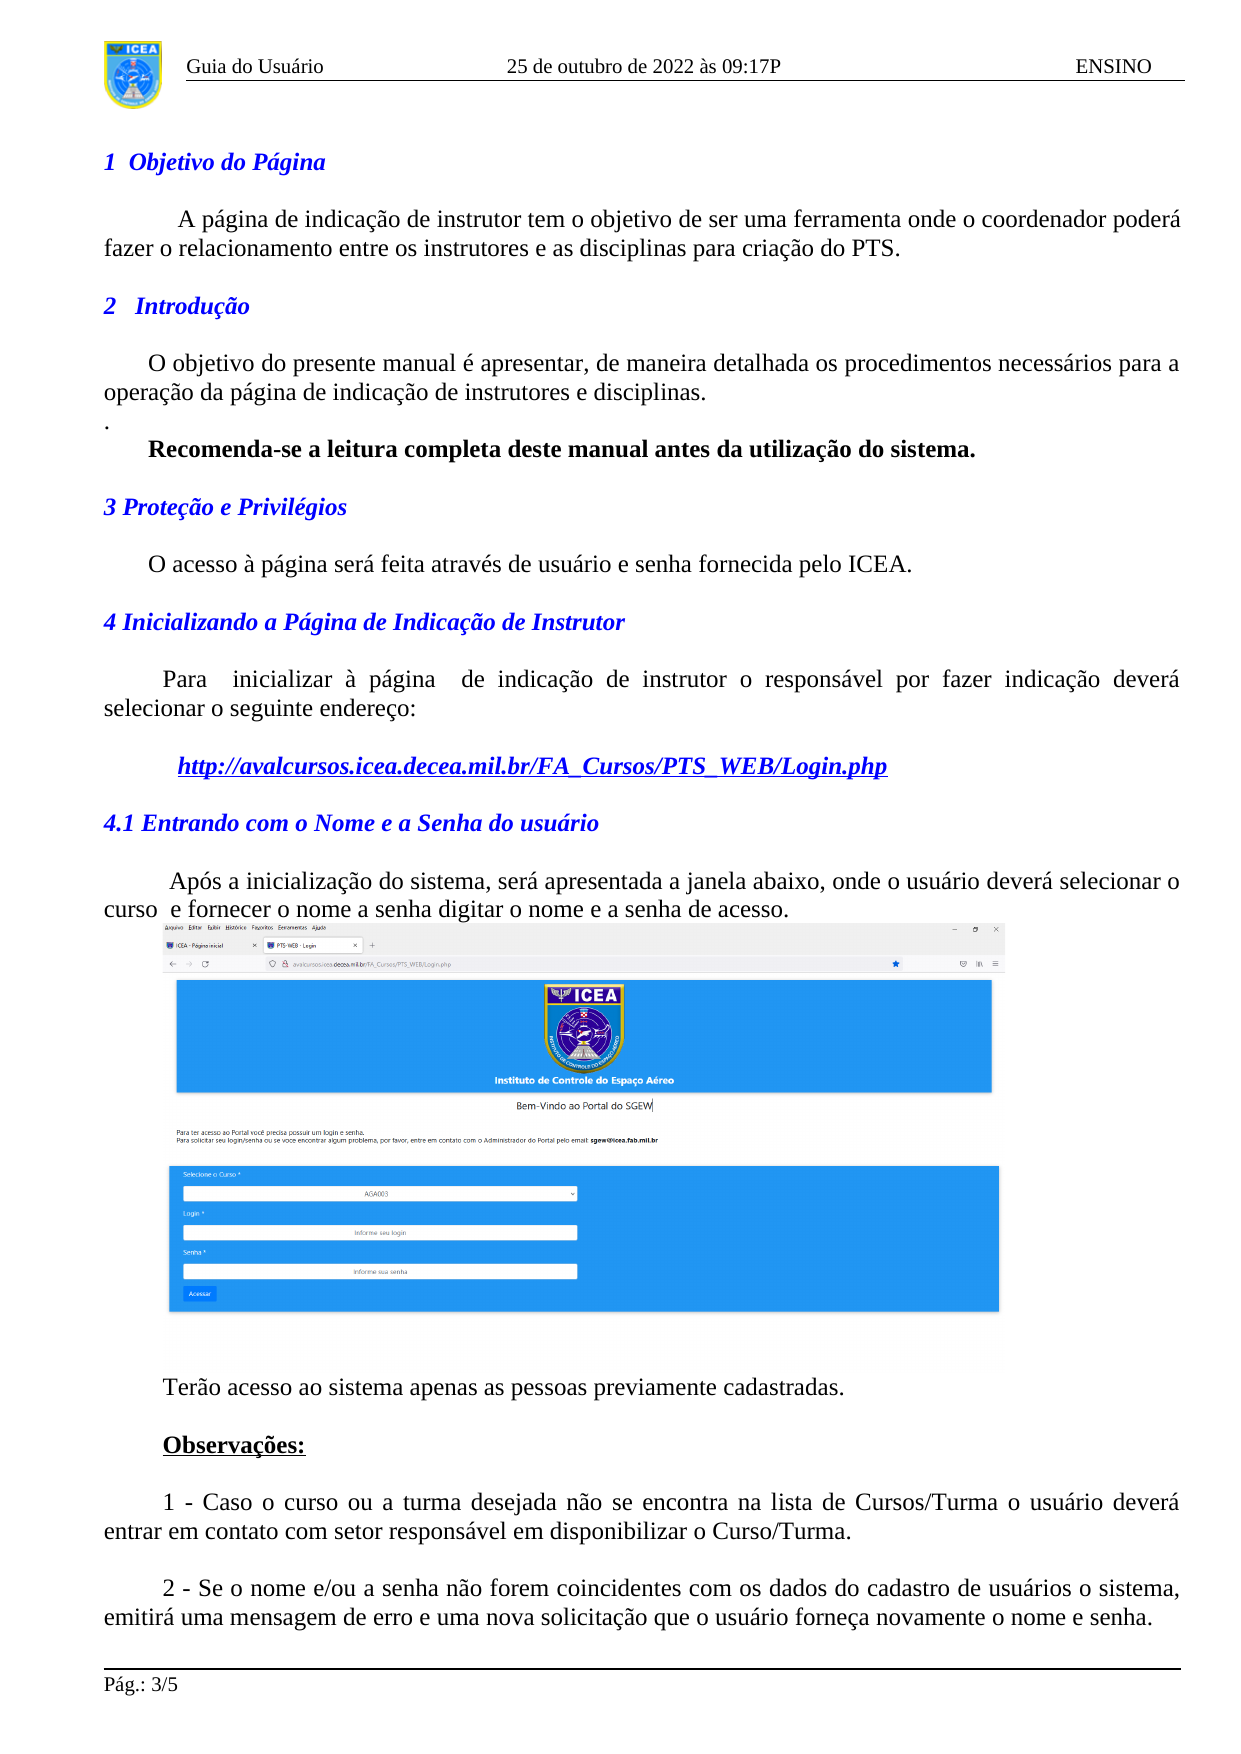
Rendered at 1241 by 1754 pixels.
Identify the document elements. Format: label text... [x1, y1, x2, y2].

text 3 Proteção e Privilégios [103, 492, 1181, 521]
text Terão acesso ao sistema apenas as pessoas previamente cadastradas. [103, 1372, 1181, 1401]
picture [162, 923, 1006, 1373]
text Recomenda-se a leitura completa deste manual antes da utilização do sistema. [103, 434, 1181, 463]
picture [103, 40, 164, 111]
text Após a inicialização do sistema, será apresentada a janela abaixo, onde o usuário deverá selecionar o curso e fornecer o nome a senha digitar o nome e a senha de acesso. [103, 866, 1181, 923]
text A página de indicação de instrutor tem o objetivo de ser uma ferramenta onde o coordenador poderá fazer o relacionamento entre os instrutores e as disciplinas para criação do PTS. [103, 204, 1181, 262]
text O acesso à página será feita através de usuário e senha fornecida pelo ICEA. [103, 549, 1181, 578]
text 2 - Se o nome e/ou a senha não forem coincidentes com os dados do cadastro de usuários o sistema, emitirá uma mensagem de erro e uma nova solicitação que o usuário forneça novamente o nome e senha. [103, 1573, 1181, 1631]
text 4.1 Entrando com o Nome e a Senha do usuário [103, 808, 1181, 837]
text 4 Inicializando a Página de Indicação de Instrutor [103, 607, 1181, 636]
text O objetivo do presente manual é apresentar, de maneira detalhada os procedimentos necessários para a operação da página de indicação de instrutores e disciplinas. [103, 348, 1181, 406]
text 2 Introdução [103, 291, 1181, 319]
subtitle 1 Objetivo do Página [103, 159, 1181, 176]
subtitle Para inicializar à página de indicação de instrutor o responsável por fazer indicação deverá selecionar o seguinte endereço: [103, 664, 1181, 722]
text 1 - Caso o curso ou a turma desejada não se encontra na lista de Cursos/Turma o usuário deverá entrar em contato com setor responsável em disponibilizar o Curso/Turma. [103, 1487, 1181, 1545]
text . [103, 406, 1181, 434]
text Observações: [103, 1430, 1181, 1458]
text http://avalcursos.icea.decea.mil.br/FA_Cursos/PTS_WEB/Login.php [103, 751, 1181, 779]
